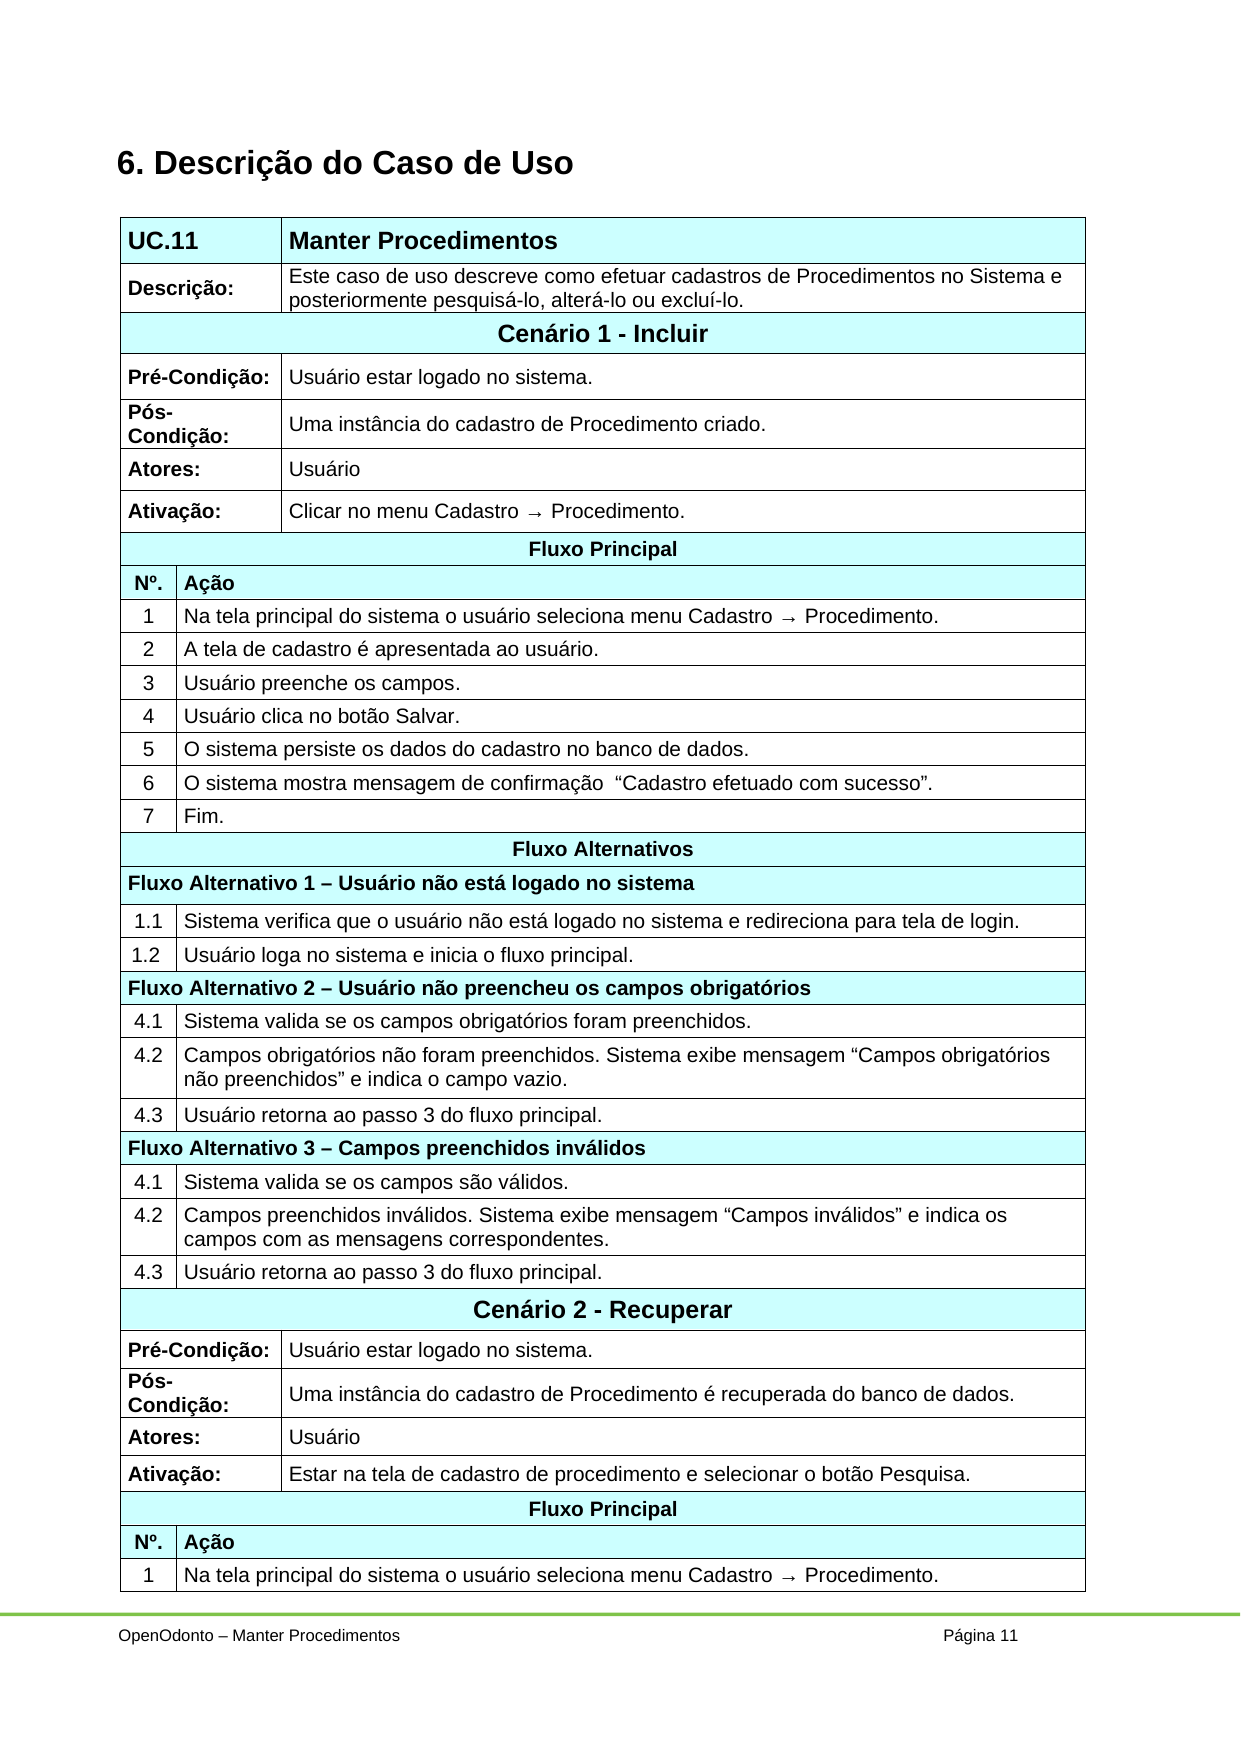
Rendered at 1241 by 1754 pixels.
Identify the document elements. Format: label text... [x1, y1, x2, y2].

table_cell Ação [177, 566, 1085, 598]
table_cell Campos preenchidos inválidos. Sistema exibe mensagem “Campos inválidos” e indica os campos com as mensagens correspondentes. [177, 1199, 1085, 1255]
table_cell Na tela principal do sistema o usuário seleciona menu Cadastro → Procedimento. [177, 600, 1085, 632]
table_cell Fluxo Principal [121, 533, 1085, 565]
table_cell Cenário 2 - Recuperar [121, 1289, 1085, 1329]
table_cell Uma instância do cadastro de Procedimento é recuperada do banco de dados. [282, 1369, 1085, 1417]
table_cell Fluxo Principal [121, 1492, 1085, 1524]
table_cell Descrição: [121, 264, 281, 312]
table_cell 1.2 [121, 938, 176, 971]
table_cell 4.3 [121, 1099, 176, 1131]
table_header UC.11 [121, 218, 281, 263]
table_cell Atores: [121, 1418, 281, 1455]
table_cell Usuário loga no sistema e inicia o fluxo principal. [177, 938, 1085, 971]
table_cell O sistema persiste os dados do cadastro no banco de dados. [177, 733, 1085, 765]
table_cell Fim. [177, 800, 1085, 832]
table_cell Nº. [121, 1526, 176, 1558]
table_cell 1 [121, 600, 176, 632]
table_cell Clicar no menu Cadastro → Procedimento. [282, 491, 1085, 532]
table_cell Ativação: [121, 1456, 281, 1491]
table_cell O sistema mostra mensagem de confirmação “Cadastro efetuado com sucesso”. [177, 766, 1085, 798]
table_cell 4.2 [121, 1199, 176, 1255]
table_cell Pós-Condição: [121, 1369, 281, 1417]
table_cell Atores: [121, 449, 281, 490]
table_cell Campos obrigatórios não foram preenchidos. Sistema exibe mensagem “Campos obrigatórios não preenchidos” e indica o campo vazio. [177, 1038, 1085, 1098]
table_cell Uma instância do cadastro de Procedimento criado. [282, 400, 1085, 448]
table_cell Cenário 1 - Incluir [121, 313, 1085, 353]
table_cell Usuário estar logado no sistema. [282, 1331, 1085, 1368]
table_cell 2 [121, 633, 176, 665]
table_cell Fluxo Alternativo 3 – Campos preenchidos inválidos [121, 1132, 1085, 1164]
table_cell Usuário retorna ao passo 3 do fluxo principal. [177, 1256, 1085, 1288]
table_cell Usuário retorna ao passo 3 do fluxo principal. [177, 1099, 1085, 1131]
table_cell Pós-Condição: [121, 400, 281, 448]
table_cell 3 [121, 666, 176, 698]
subtitle 6. Descrição do Caso de Uso [117, 143, 1122, 182]
table_cell Sistema valida se os campos obrigatórios foram preenchidos. [177, 1005, 1085, 1037]
table_cell Fluxo Alternativos [121, 833, 1085, 866]
table_cell 1 [121, 1559, 176, 1591]
table_cell Fluxo Alternativo 1 – Usuário não está logado no sistema [121, 867, 1085, 904]
table_cell Ativação: [121, 491, 281, 532]
table_cell 4.1 [121, 1005, 176, 1037]
table_cell Na tela principal do sistema o usuário seleciona menu Cadastro → Procedimento. [177, 1559, 1085, 1591]
table_cell Usuário estar logado no sistema. [282, 354, 1085, 399]
table_cell Estar na tela de cadastro de procedimento e selecionar o botão Pesquisa. [282, 1456, 1085, 1491]
table_cell Usuário clica no botão Salvar. [177, 700, 1085, 732]
table_cell 7 [121, 800, 176, 832]
table_cell Pré-Condição: [121, 354, 281, 399]
table_cell Usuário [282, 1418, 1085, 1455]
table_cell 4.1 [121, 1165, 176, 1198]
table_cell Usuário preenche os campos. [177, 666, 1085, 698]
table_cell Sistema valida se os campos são válidos. [177, 1165, 1085, 1198]
table_cell 4 [121, 700, 176, 732]
table_cell Sistema verifica que o usuário não está logado no sistema e redireciona para tela de login. [177, 905, 1085, 937]
table_cell Este caso de uso descreve como efetuar cadastros de Procedimentos no Sistema e posteriormente pesquisá-lo, alterá-lo ou excluí-lo. [282, 264, 1085, 312]
table_cell Usuário [282, 449, 1085, 490]
table_cell Nº. [121, 566, 176, 598]
table_cell 1.1 [121, 905, 176, 937]
table_cell Pré-Condição: [121, 1331, 281, 1368]
table_cell 4.3 [121, 1256, 176, 1288]
table_cell 4.2 [121, 1038, 176, 1098]
table_cell 6 [121, 766, 176, 798]
table_cell Fluxo Alternativo 2 – Usuário não preencheu os campos obrigatórios [121, 972, 1085, 1004]
table_cell Ação [177, 1526, 1085, 1558]
table_cell 5 [121, 733, 176, 765]
table_cell A tela de cadastro é apresentada ao usuário. [177, 633, 1085, 665]
table_header Manter Procedimentos [282, 218, 1085, 263]
